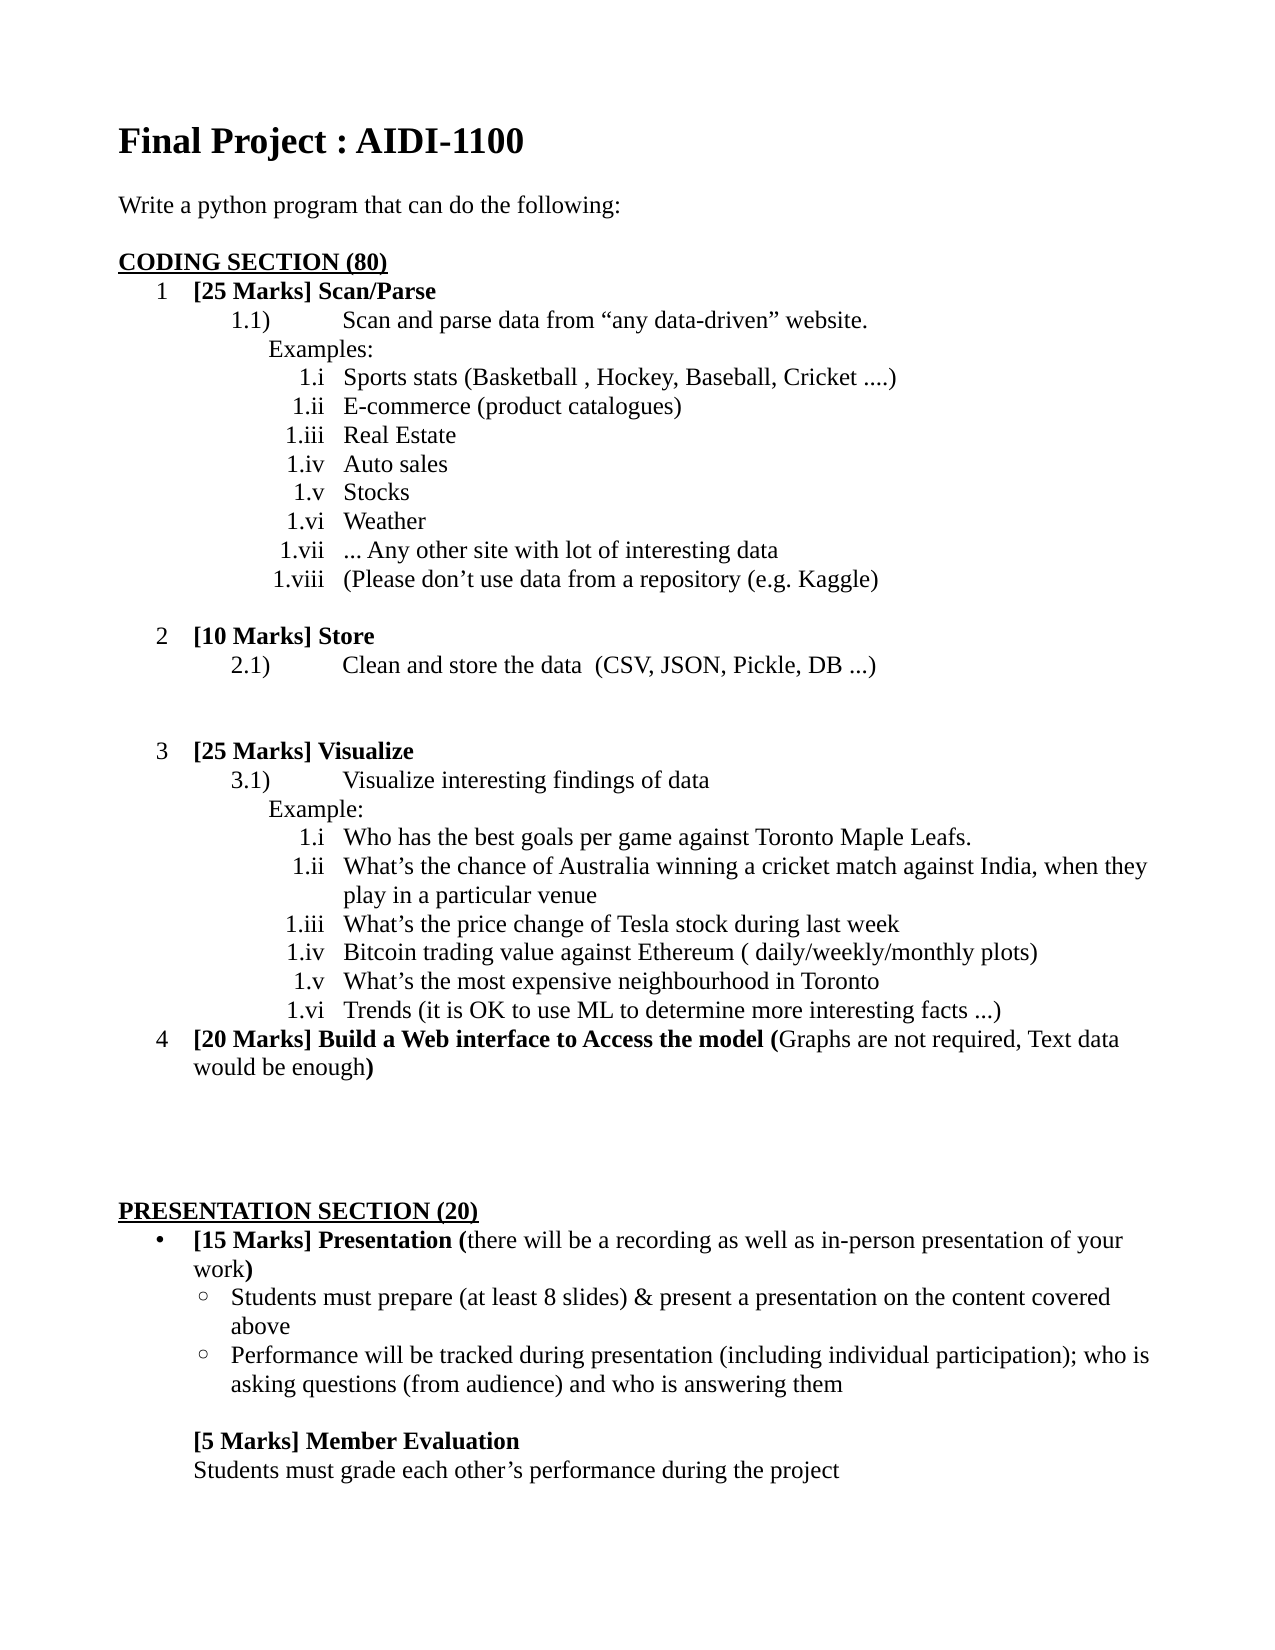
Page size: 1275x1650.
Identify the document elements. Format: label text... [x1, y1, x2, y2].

list Examples: [231, 334, 1157, 362]
list What’s the price change of Tesla stock during last week [324, 909, 1157, 937]
text Final Project : AIDI-1100 [118, 118, 1157, 161]
list E-commerce (product catalogues) [324, 391, 1157, 420]
list CODING SECTION (80) [118, 247, 1157, 276]
list Students must grade each other’s performance during the project [193, 1455, 1157, 1484]
list Real Estate [324, 420, 1157, 449]
list Visualize interesting findings of data [231, 765, 1157, 794]
list ... Any other site with lot of interesting data [324, 535, 1157, 564]
list Sports stats (Basketball , Hockey, Baseball, Cricket ....) [324, 362, 1157, 391]
list PRESENTATION SECTION (20) [118, 1196, 1157, 1225]
list Scan and parse data from “any data-driven” website. [231, 305, 1157, 334]
list Clean and store the data (CSV, JSON, Pickle, DB ...) [231, 650, 1157, 679]
list [5 Marks] Member Evaluation [193, 1426, 1157, 1455]
list Bitcoin trading value against Ethereum ( daily/weekly/monthly plots) [324, 937, 1157, 966]
list [25 Marks] Visualize [156, 736, 1157, 765]
list [25 Marks] Scan/Parse [156, 276, 1157, 305]
list Students must prepare (at least 8 slides) & present a presentation on the content covered above [193, 1282, 1157, 1340]
list Who has the best goals per game against Toronto Maple Leafs. [324, 822, 1157, 851]
list What’s the chance of Australia winning a cricket match against India, when they play in a particular venue [324, 851, 1157, 909]
list (Please don’t use data from a repository (e.g. Kaggle) [324, 564, 1157, 621]
list Performance will be tracked during presentation (including individual participation); who is asking questions (from audience) and who is answering them [193, 1340, 1157, 1426]
list [10 Marks] Store [156, 621, 1157, 650]
text Write a python program that can do the following: [118, 190, 1157, 247]
list Trends (it is OK to use ML to determine more interesting facts ...) [324, 995, 1157, 1024]
list Example: [231, 794, 1157, 822]
list Stocks [324, 477, 1157, 506]
list [15 Marks] Presentation (there will be a recording as well as in-person presentation of your work) [156, 1225, 1157, 1282]
list Auto sales [324, 449, 1157, 477]
list [20 Marks] Build a Web interface to Access the model (Graphs are not required, Text data would be enough) [156, 1024, 1157, 1081]
list What’s the most expensive neighbourhood in Toronto [324, 966, 1157, 995]
list Weather [324, 506, 1157, 535]
